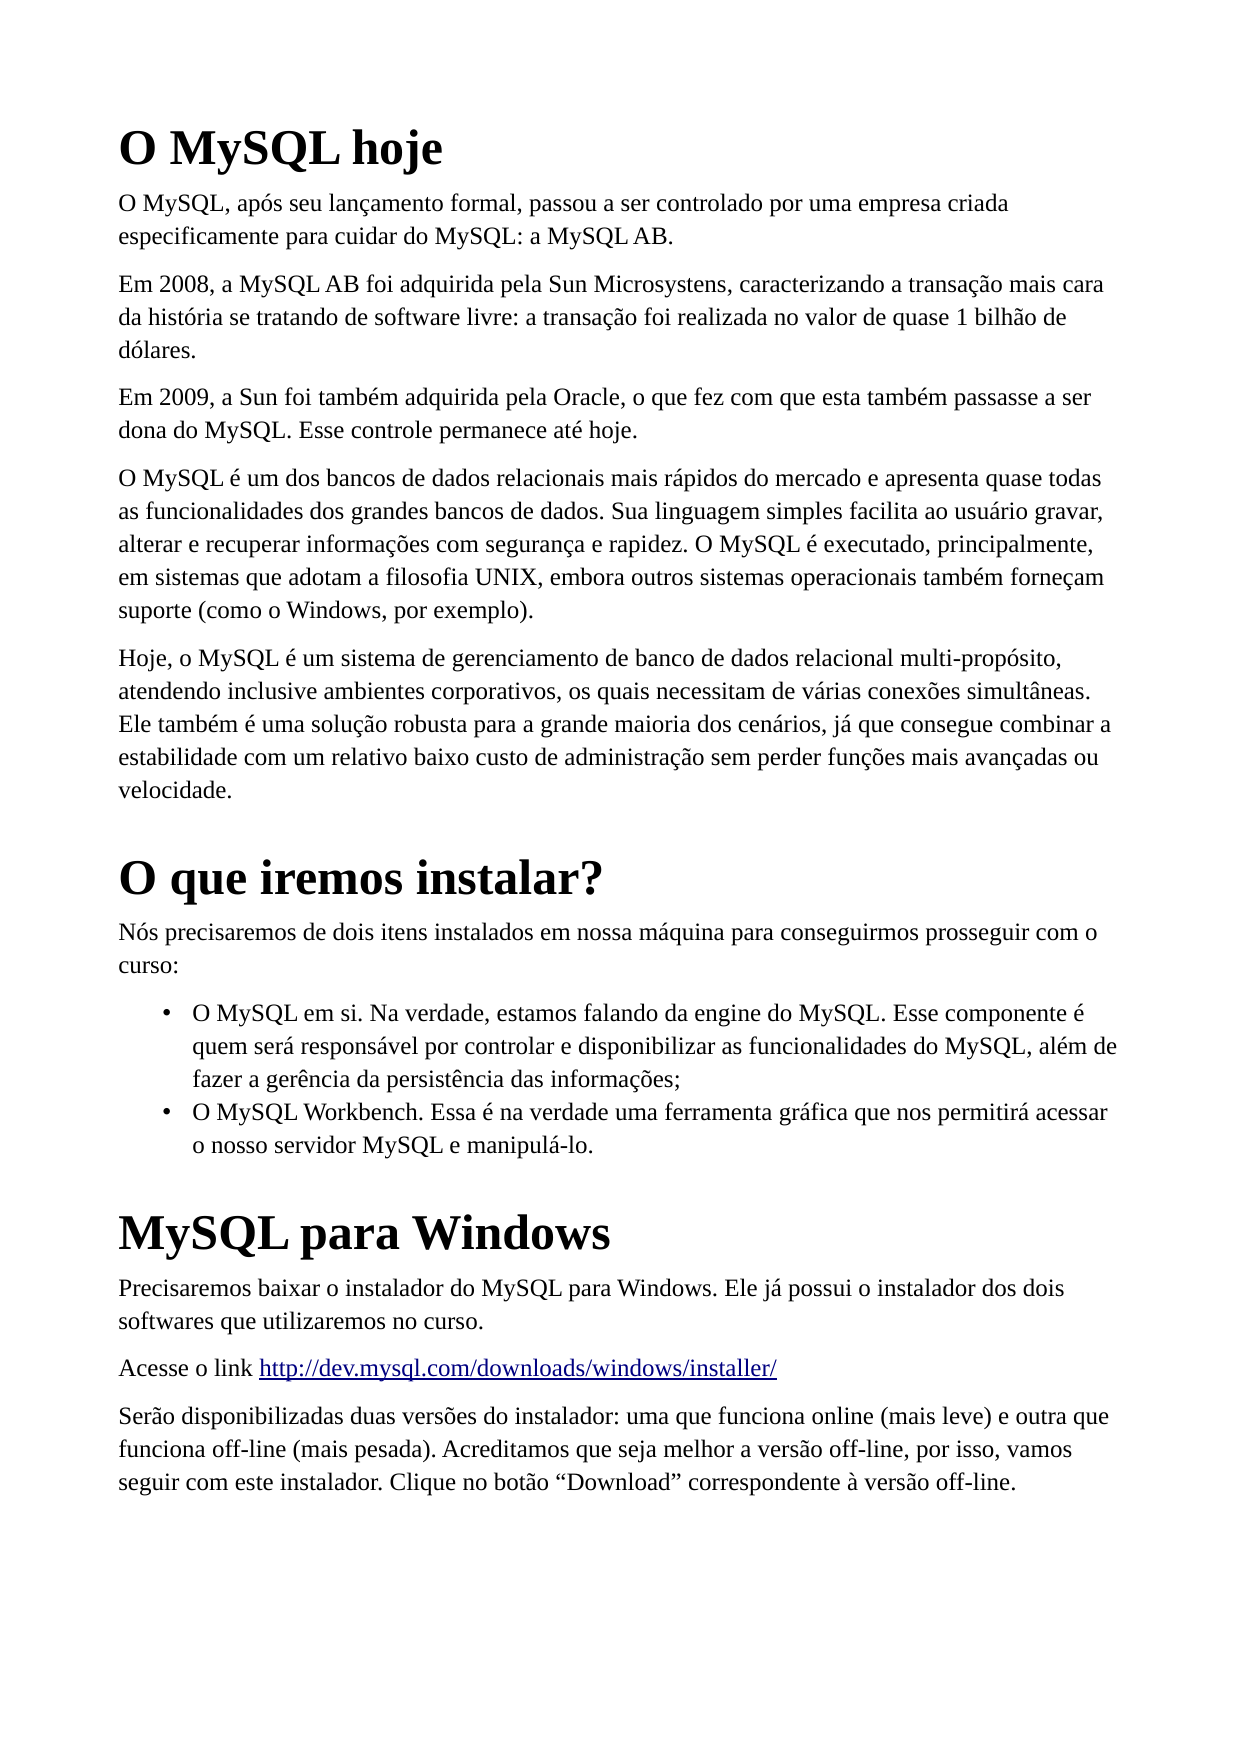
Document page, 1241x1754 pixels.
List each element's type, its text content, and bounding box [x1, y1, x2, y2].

text Em 2009, a Sun foi também adquirida pela Oracle, o que fez com que esta também passasse a ser dona do MySQL. Esse controle permanece até hoje. [118, 382, 1122, 444]
text O MySQL é um dos bancos de dados relacionais mais rápidos do mercado e apresenta quase todas as funcionalidades dos grandes bancos de dados. Sua linguagem simples facilita ao usuário gravar, alterar e recuperar informações com segurança e rapidez. O MySQL é executado, principalmente, em sistemas que adotam a filosofia UNIX, embora outros sistemas operacionais também forneçam suporte (como o Windows, por exemplo). [118, 463, 1122, 624]
text Precisaremos baixar o instalador do MySQL para Windows. Ele já possui o instalador dos dois softwares que utilizaremos no curso. [118, 1273, 1122, 1334]
list O MySQL Workbench. Essa é na verdade uma ferramenta gráfica que nos permitirá acessar o nosso servidor MySQL e manipulá-lo. [162, 1097, 1122, 1159]
text Hoje, o MySQL é um sistema de gerenciamento de banco de dados relacional multi-propósito, atendendo inclusive ambientes corporativos, os quais necessitam de várias conexões simultâneas. Ele também é uma solução robusta para a grande maioria dos cenários, já que consegue combinar a estabilidade com um relativo baixo custo de administração sem perder funções mais avançadas ou velocidade. [118, 643, 1122, 803]
text Nós precisaremos de dois itens instalados em nossa máquina para conseguirmos prosseguir com o curso: [118, 917, 1122, 979]
text O MySQL, após seu lançamento formal, passou a ser controlado por uma empresa criada especificamente para cuidar do MySQL: a MySQL AB. [118, 188, 1122, 250]
subtitle MySQL para Windows [118, 1203, 1122, 1260]
text Serão disponibilizadas duas versões do instalador: uma que funciona online (mais leve) e outra que funciona off-line (mais pesada). Acreditamos que seja melhor a versão off-line, por isso, vamos seguir com este instalador. Clique no botão “Download” correspondente à versão off-line. [118, 1401, 1122, 1496]
text Acesse o link http://dev.mysql.com/downloads/windows/installer/ [118, 1353, 1122, 1382]
list O MySQL em si. Na verdade, estamos falando da engine do MySQL. Esse componente é quem será responsável por controlar e disponibilizar as funcionalidades do MySQL, além de fazer a gerência da persistência das informações; [162, 998, 1122, 1093]
subtitle O MySQL hoje [118, 118, 1122, 176]
text Em 2008, a MySQL AB foi adquirida pela Sun Microsystens, caracterizando a transação mais cara da história se tratando de software livre: a transação foi realizada no valor de quase 1 bilhão de dólares. [118, 269, 1122, 363]
subtitle O que iremos instalar? [118, 847, 1122, 905]
